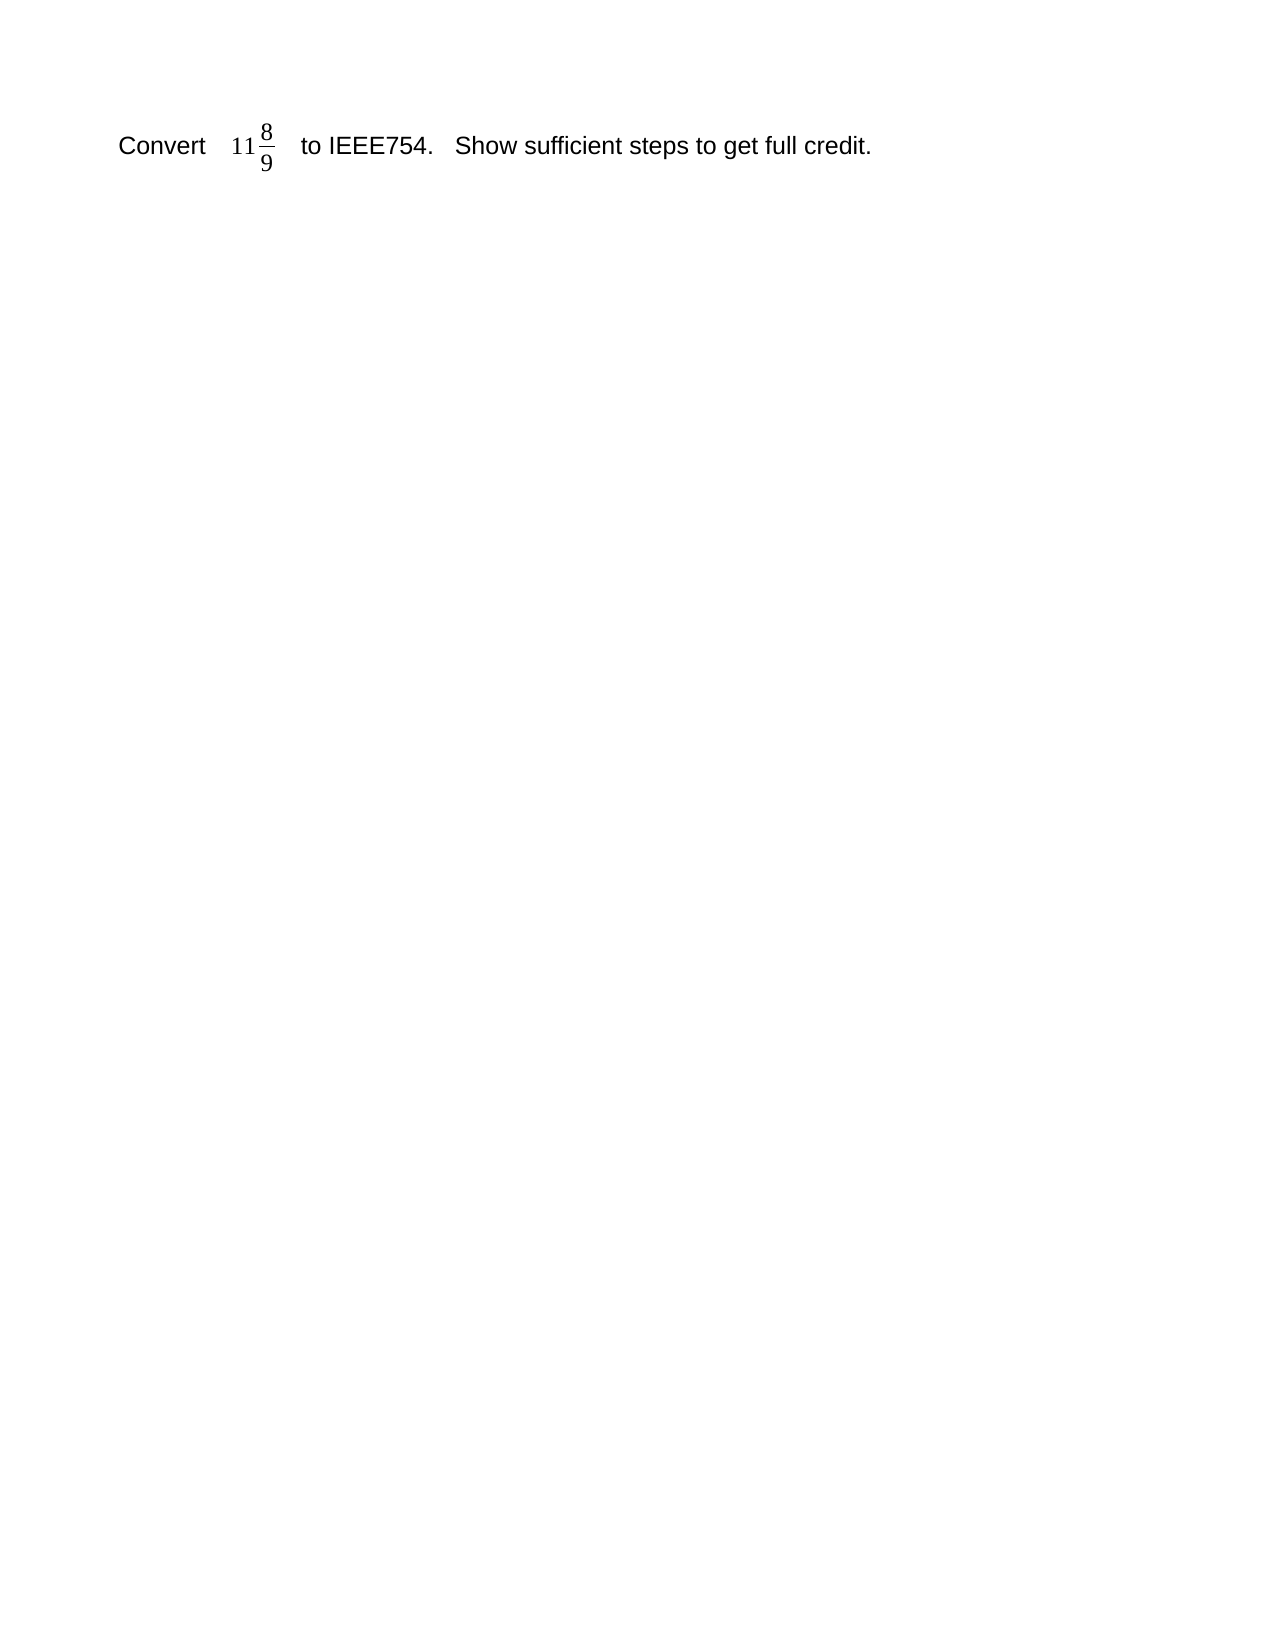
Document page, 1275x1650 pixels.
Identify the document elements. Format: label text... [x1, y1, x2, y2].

text Convert to IEEE754. Show sufficient steps to get full credit. [118, 118, 1157, 177]
